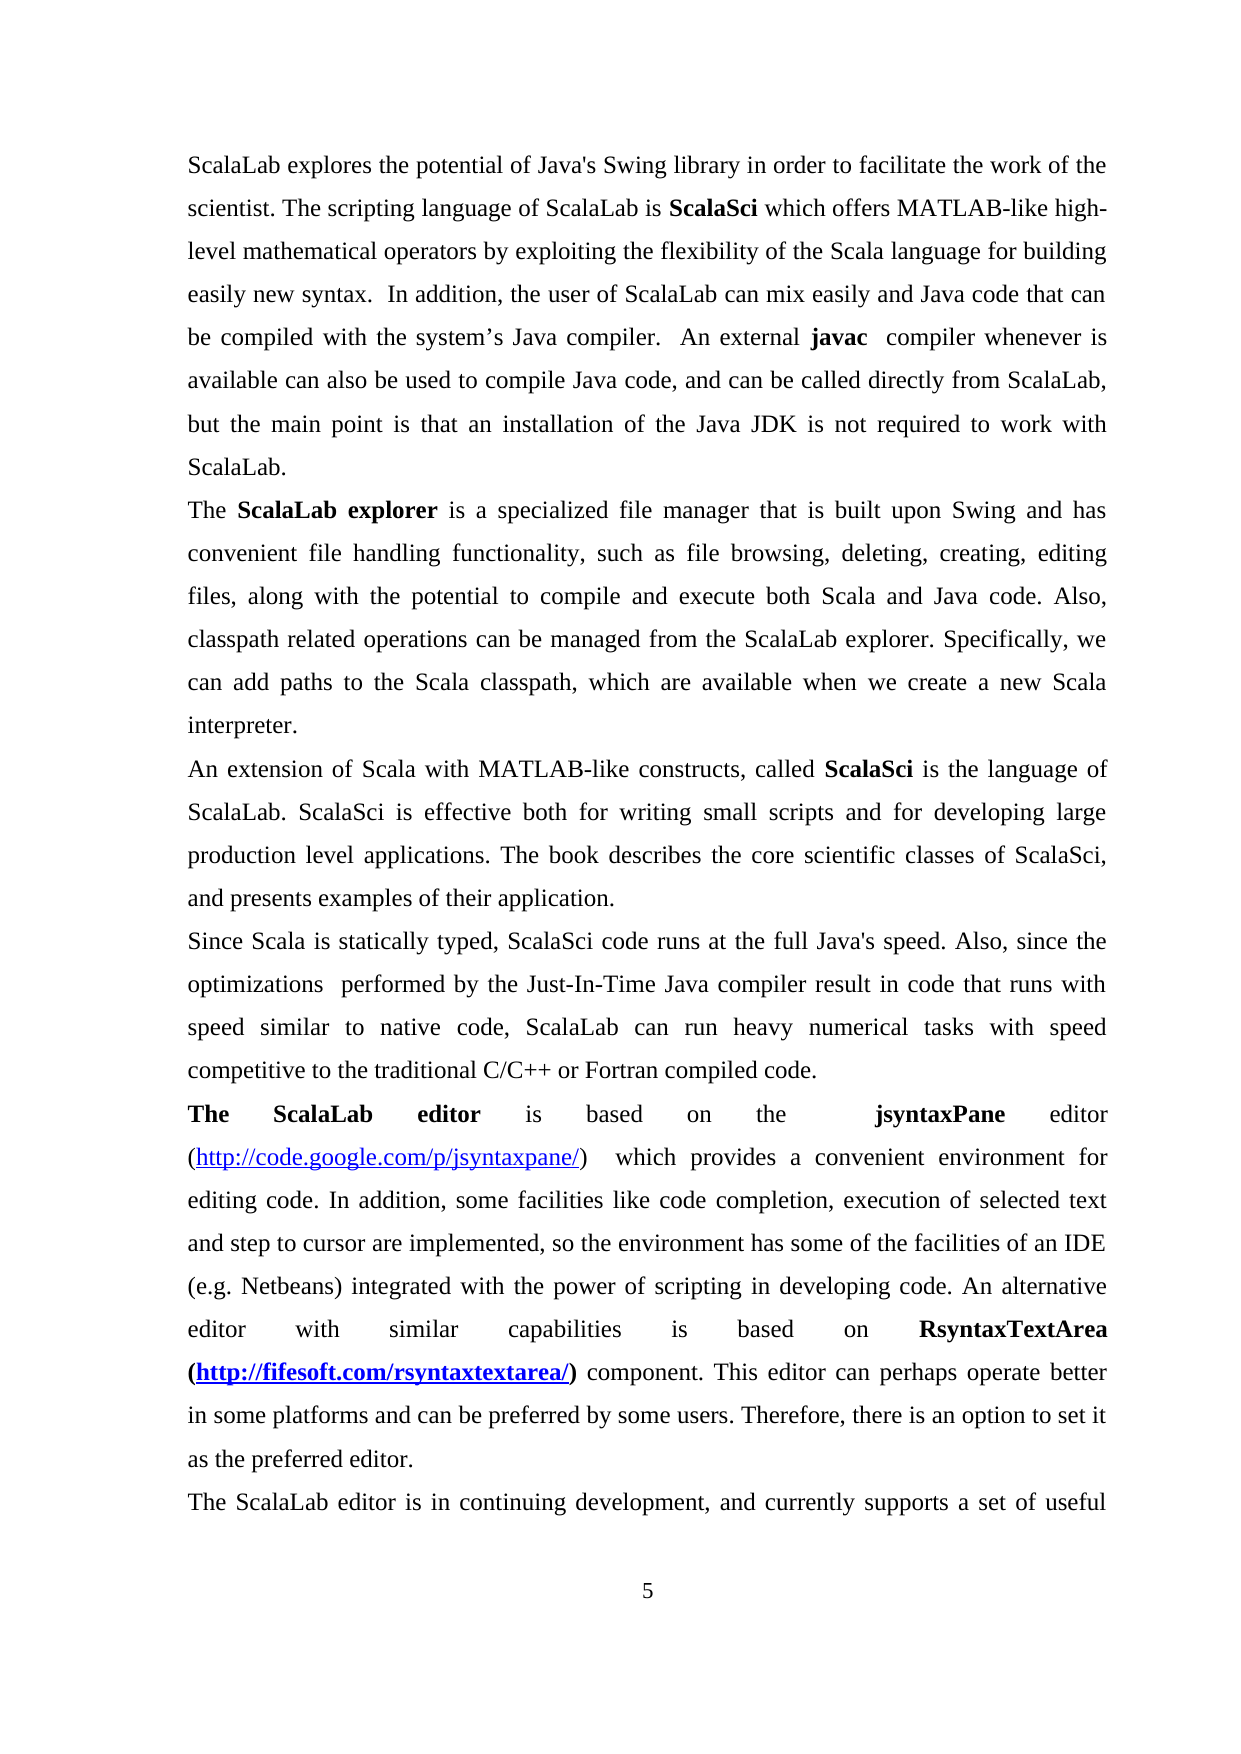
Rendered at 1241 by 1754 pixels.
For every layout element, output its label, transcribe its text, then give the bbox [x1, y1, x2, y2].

text The ScalaLab editor is in continuing development, and currently supports a set of useful [187, 1487, 1108, 1516]
text An extension of Scala with MATLAB-like constructs, called ScalaSci is the language of ScalaLab. ScalaSci is effective both for writing small scripts and for developing large production level applications. The book describes the core scientific classes of ScalaSci, and presents examples of their application. [187, 754, 1108, 912]
text The ScalaLab explorer is a specialized file manager that is built upon Swing and has convenient file handling functionality, such as file browsing, deleting, creating, editing files, along with the potential to compile and execute both Scala and Java code. Also, classpath related operations can be managed from the ScalaLab explorer. Specifically, we can add paths to the Scala classpath, which are available when we create a new Scala interpreter. [187, 495, 1108, 739]
text The ScalaLab editor is based on the jsyntaxPane editor (http://code.google.com/p/jsyntaxpane/) which provides a convenient environment for editing code. In addition, some facilities like code completion, execution of selected text and step to cursor are implemented, so the environment has some of the facilities of an IDE (e.g. Netbeans) integrated with the power of scripting in developing code. An alternative editor with similar capabilities is based on RsyntaxTextArea (http://fifesoft.com/rsyntaxtextarea/) component. This editor can perhaps operate better in some platforms and can be preferred by some users. Therefore, there is an option to set it as the preferred editor. [187, 1099, 1108, 1472]
text Since Scala is statically typed, ScalaSci code runs at the full Java's speed. Also, since the optimizations performed by the Just-In-Time Java compiler result in code that runs with speed similar to native code, ScalaLab can run heavy numerical tasks with speed competitive to the traditional C/C++ or Fortran compiled code. [187, 926, 1108, 1084]
text ScalaLab explores the potential of Java's Swing library in order to facilitate the work of the scientist. The scripting language of ScalaLab is ScalaSci which offers MATLAB-like high-level mathematical operators by exploiting the flexibility of the Scala language for building easily new syntax. In addition, the user of ScalaLab can mix easily and Java code that can be compiled with the system’s Java compiler. An external javac compiler whenever is available can also be used to compile Java code, and can be called directly from ScalaLab, but the main point is that an installation of the Java JDK is not required to work with ScalaLab. [187, 150, 1108, 481]
